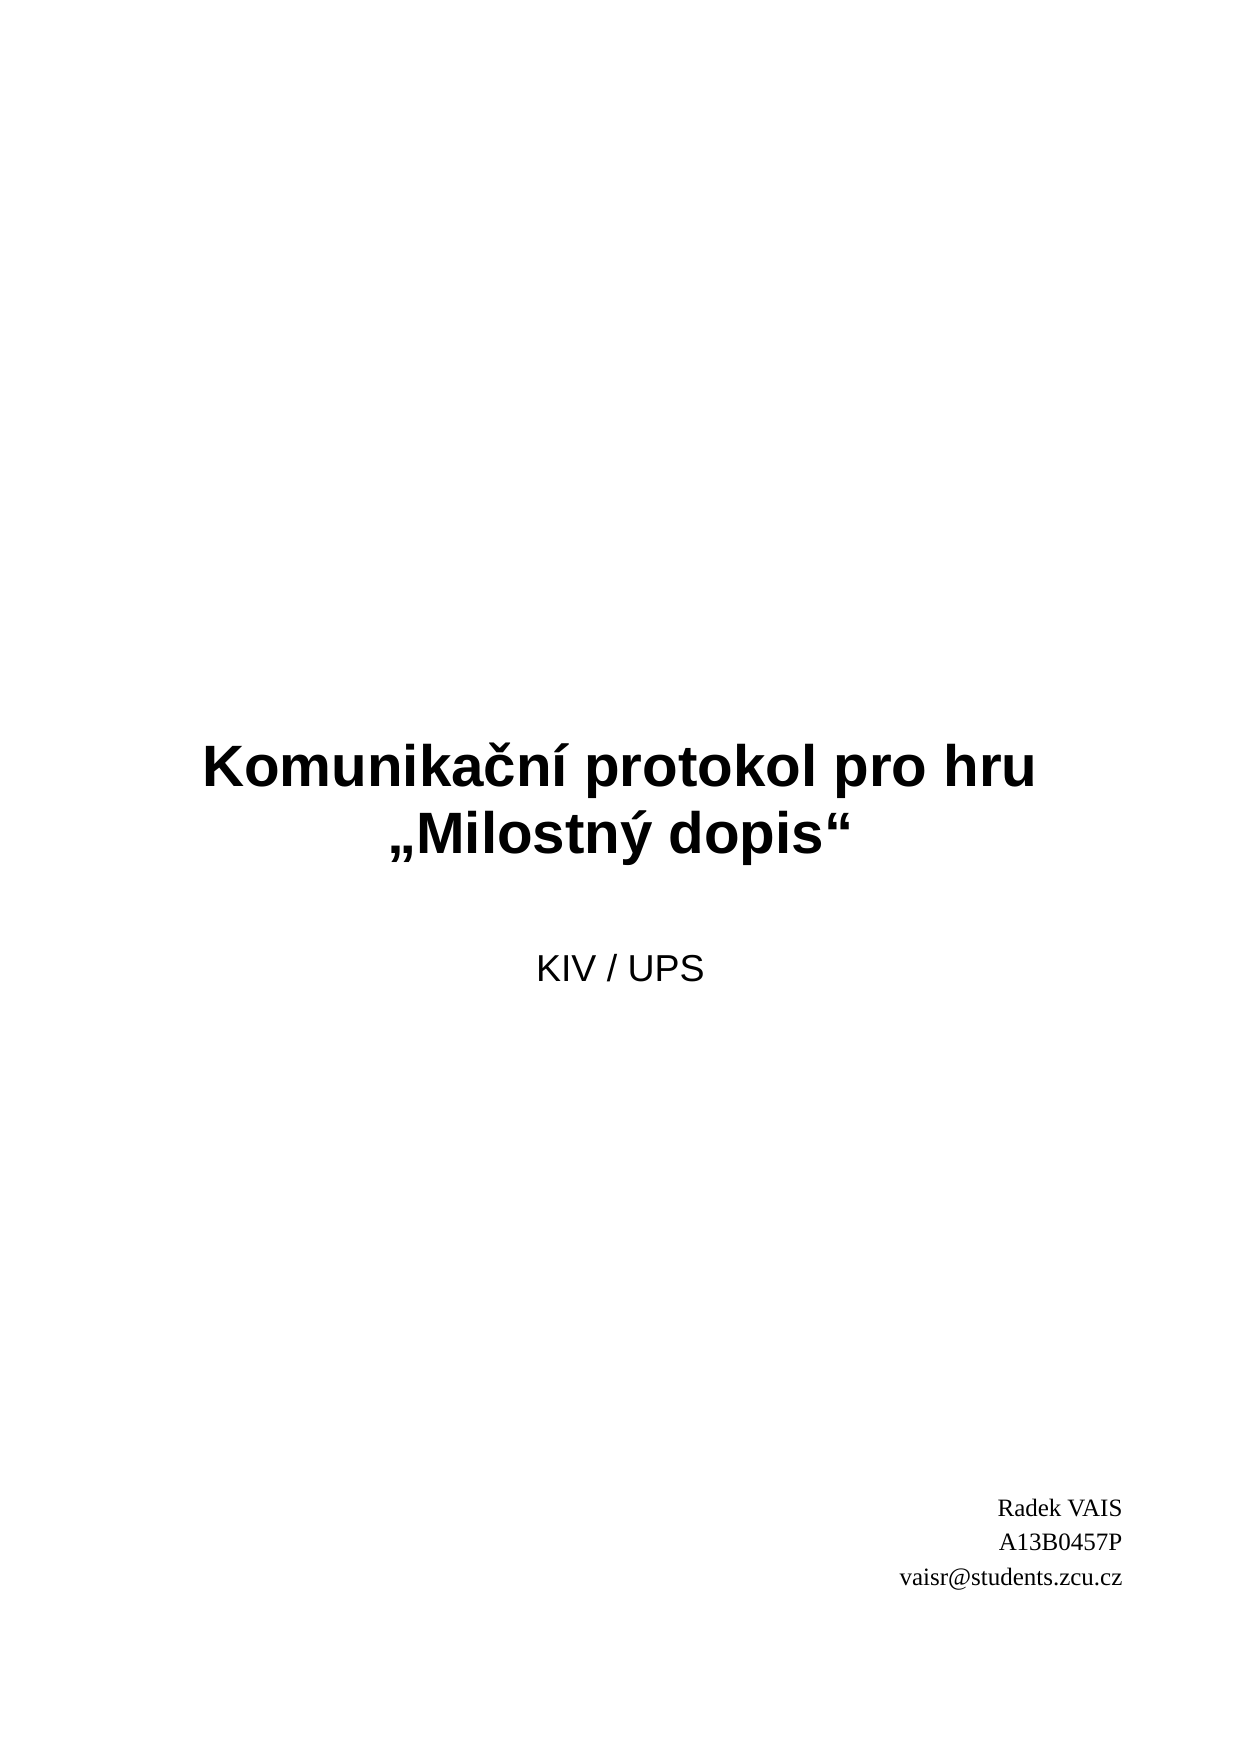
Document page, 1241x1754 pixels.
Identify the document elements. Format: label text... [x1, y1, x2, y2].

title Komunikační protokol pro hru „Milostný dopis“ [118, 732, 1122, 866]
subtitle KIV / UPS [118, 947, 1122, 990]
text Radek VAIS A13B0457P vaisr@students.zcu.cz [118, 1493, 1122, 1591]
